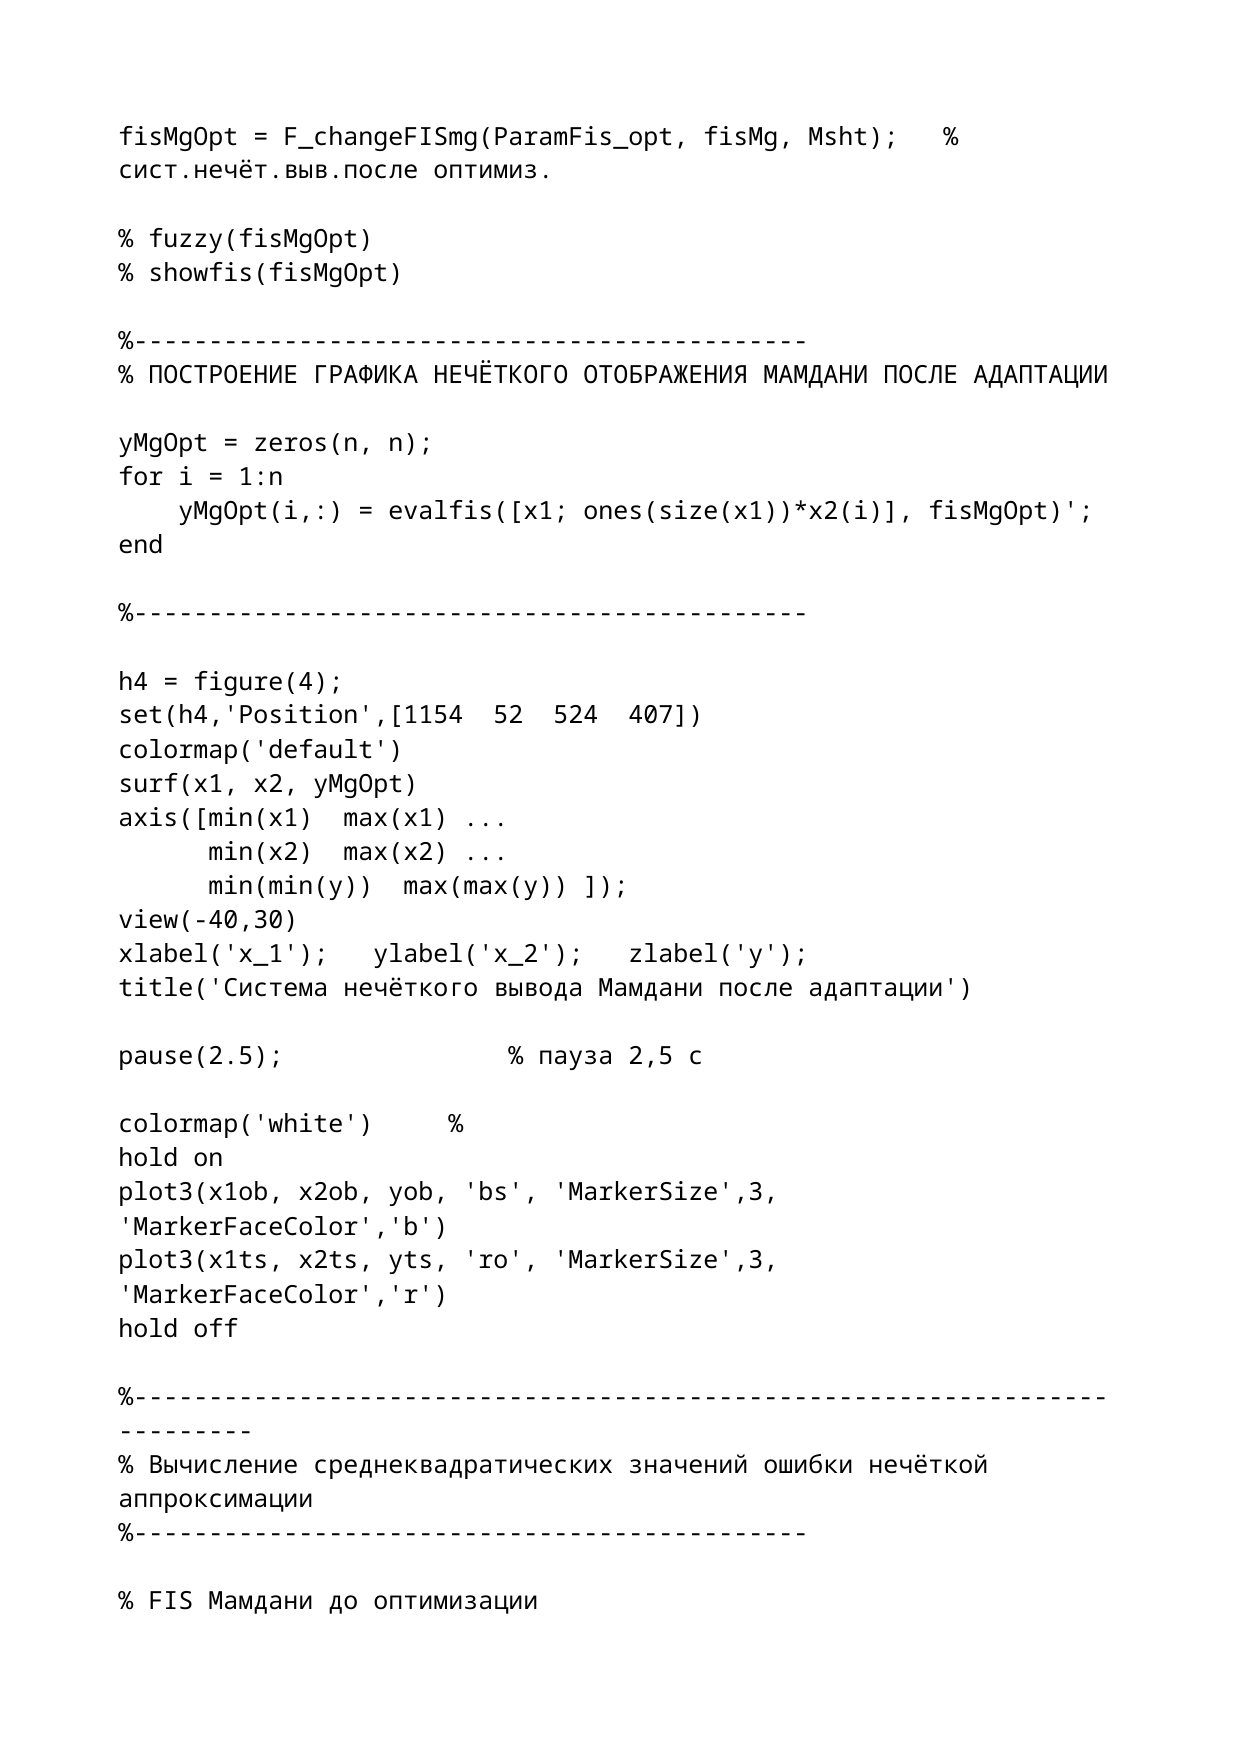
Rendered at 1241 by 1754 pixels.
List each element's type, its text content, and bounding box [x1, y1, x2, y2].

text % fuzzy(fisMgOpt) [118, 220, 1122, 254]
text xlabel('x_1'); ylabel('x_2'); zlabel('y'); [118, 936, 1122, 970]
text yMgOpt(i,:) = evalfis([x1; ones(size(x1))*x2(i)], fisMgOpt)'; [118, 493, 1122, 527]
text % FIS Мамдани до оптимизации [118, 1583, 1122, 1617]
text pause(2.5); % пауза 2,5 с [118, 1038, 1122, 1072]
text axis([min(x1) max(x1) ... [118, 799, 1122, 833]
text surf(x1, x2, yMgOpt) [118, 765, 1122, 799]
text title('Система нечёткого вывода Мамдани после адаптации') [118, 970, 1122, 1004]
text % ПОСТРОЕНИЕ ГРАФИКА НЕЧЁТКОГО ОТОБРАЖЕНИЯ МАМДАНИ ПОСЛЕ АДАПТАЦИИ [118, 357, 1122, 391]
text min(x2) max(x2) ... [118, 833, 1122, 867]
text colormap('default') [118, 731, 1122, 765]
text view(-40,30) [118, 902, 1122, 936]
text set(h4,'Position',[1154 52 524 407]) [118, 697, 1122, 731]
text hold on [118, 1140, 1122, 1174]
text %--------------------------------------------- [118, 1515, 1122, 1549]
text for i = 1:n [118, 459, 1122, 493]
text plot3(x1ts, x2ts, yts, 'ro', 'MarkerSize',3, 'MarkerFaceColor','r') [118, 1242, 1122, 1310]
text fisMgOpt = F_changeFISmg(ParamFis_opt, fisMg, Msht); % сист.нечёт.выв.после оптимиз. [118, 118, 1122, 186]
text % Вычисление среднеквадратических значений ошибки нечёткой аппроксимации [118, 1447, 1122, 1515]
text hold off [118, 1310, 1122, 1344]
text %-------------------------------------------------------------------------- [118, 1378, 1122, 1447]
text h4 = figure(4); [118, 663, 1122, 697]
text %--------------------------------------------- [118, 322, 1122, 357]
text yMgOpt = zeros(n, n); [118, 425, 1122, 459]
text end [118, 527, 1122, 561]
text plot3(x1ob, x2ob, yob, 'bs', 'MarkerSize',3, 'MarkerFaceColor','b') [118, 1174, 1122, 1242]
text % showfis(fisMgOpt) [118, 254, 1122, 288]
text min(min(y)) max(max(y)) ]); [118, 867, 1122, 902]
text colormap('white') % [118, 1106, 1122, 1140]
text %--------------------------------------------- [118, 595, 1122, 629]
